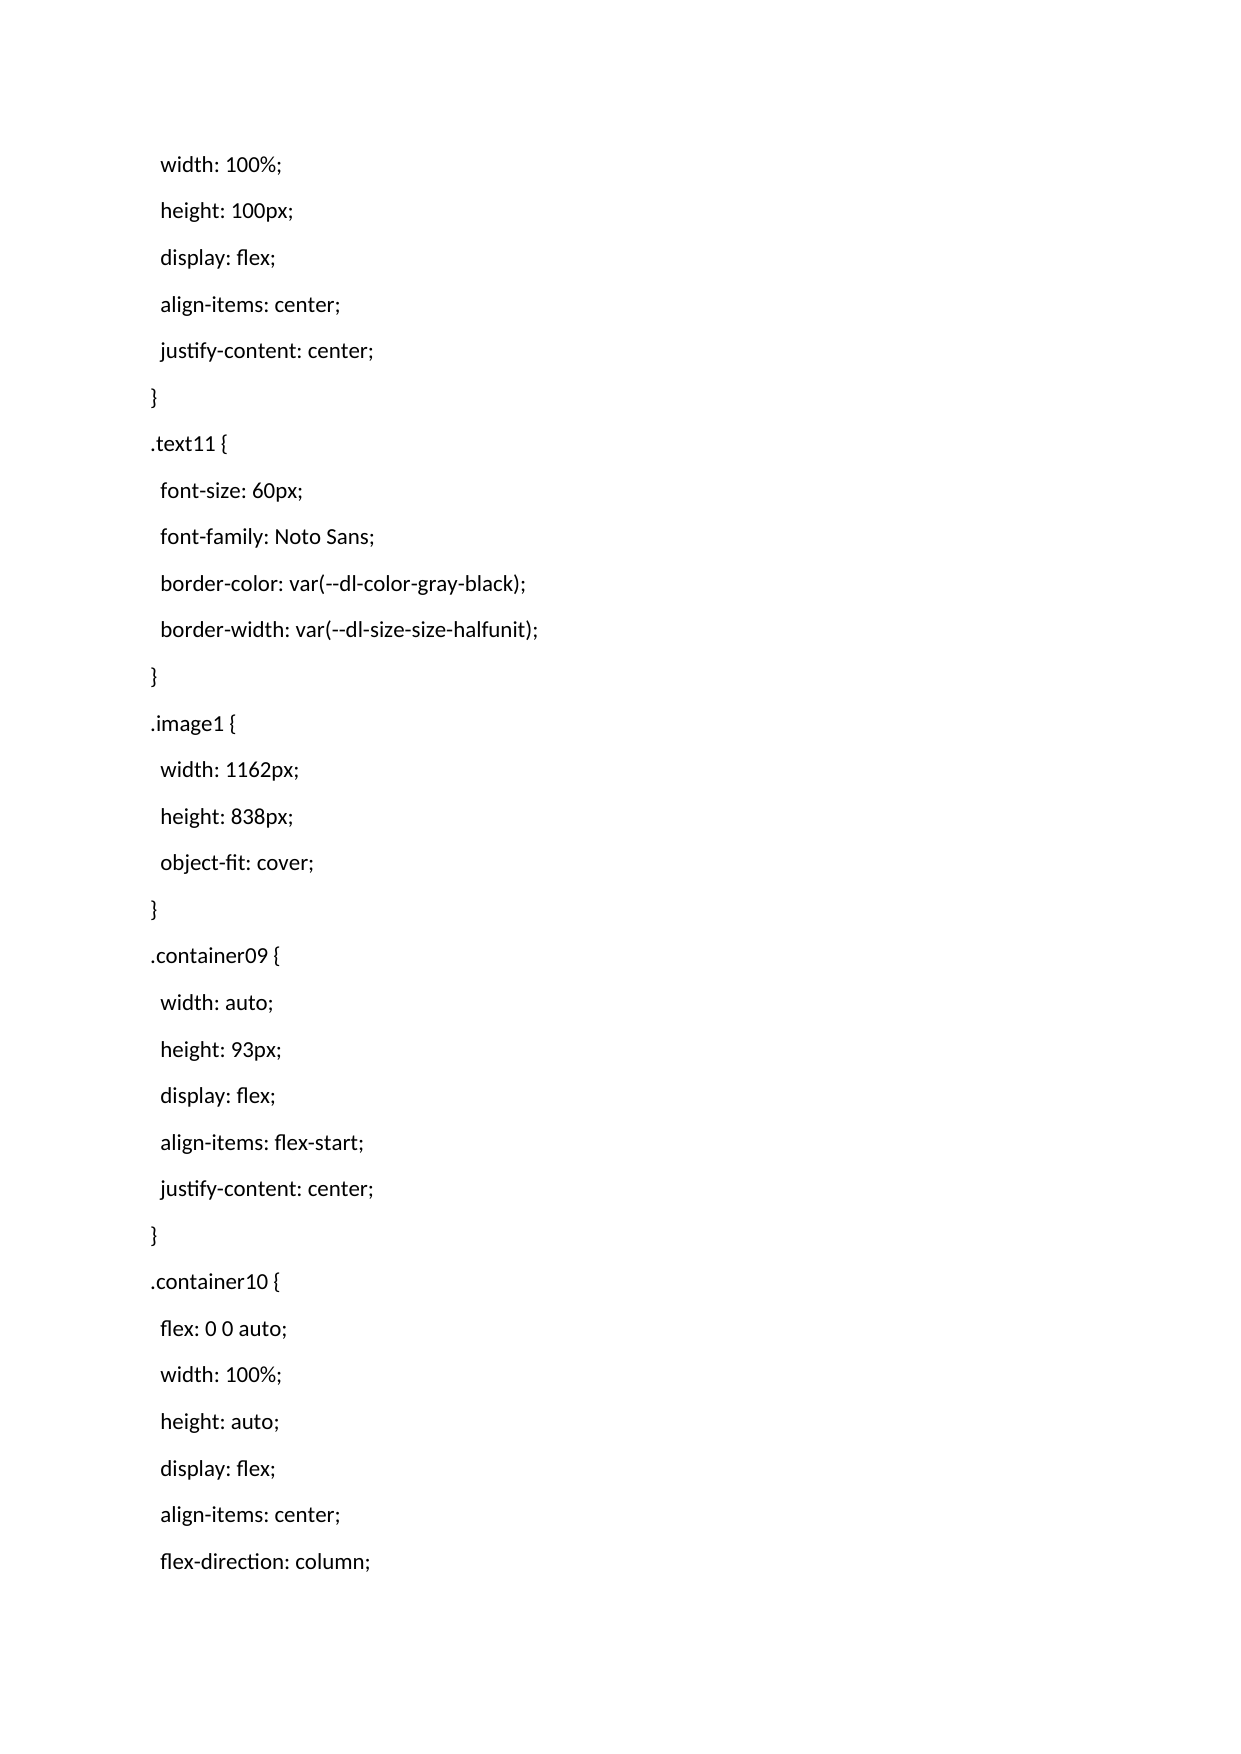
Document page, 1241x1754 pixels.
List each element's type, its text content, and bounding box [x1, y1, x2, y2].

text object-fit: cover; [150, 848, 1090, 876]
text } [150, 1221, 1090, 1249]
text width: 100%; [150, 1361, 1090, 1389]
text justify-content: center; [150, 336, 1090, 364]
text align-items: center; [150, 290, 1090, 318]
text height: 100px; [150, 197, 1090, 224]
text border-width: var(--dl-size-size-halfunit); [150, 616, 1090, 644]
text width: 100%; [150, 150, 1090, 178]
text } [150, 895, 1090, 923]
text border-color: var(--dl-color-gray-black); [150, 569, 1090, 597]
text display: flex; [150, 243, 1090, 271]
text align-items: flex-start; [150, 1128, 1090, 1156]
text height: 838px; [150, 802, 1090, 830]
text } [150, 662, 1090, 690]
text font-family: Noto Sans; [150, 522, 1090, 551]
text justify-content: center; [150, 1174, 1090, 1202]
text font-size: 60px; [150, 476, 1090, 504]
text align-items: center; [150, 1500, 1090, 1528]
text .container09 { [150, 942, 1090, 969]
text .text11 { [150, 429, 1090, 457]
text width: auto; [150, 988, 1090, 1016]
text display: flex; [150, 1454, 1090, 1482]
text flex-direction: column; [150, 1547, 1090, 1575]
text .container10 { [150, 1267, 1090, 1296]
text width: 1162px; [150, 755, 1090, 783]
text display: flex; [150, 1081, 1090, 1109]
text height: auto; [150, 1407, 1090, 1435]
text flex: 0 0 auto; [150, 1314, 1090, 1342]
text } [150, 383, 1090, 411]
text height: 93px; [150, 1035, 1090, 1063]
text .image1 { [150, 709, 1090, 737]
